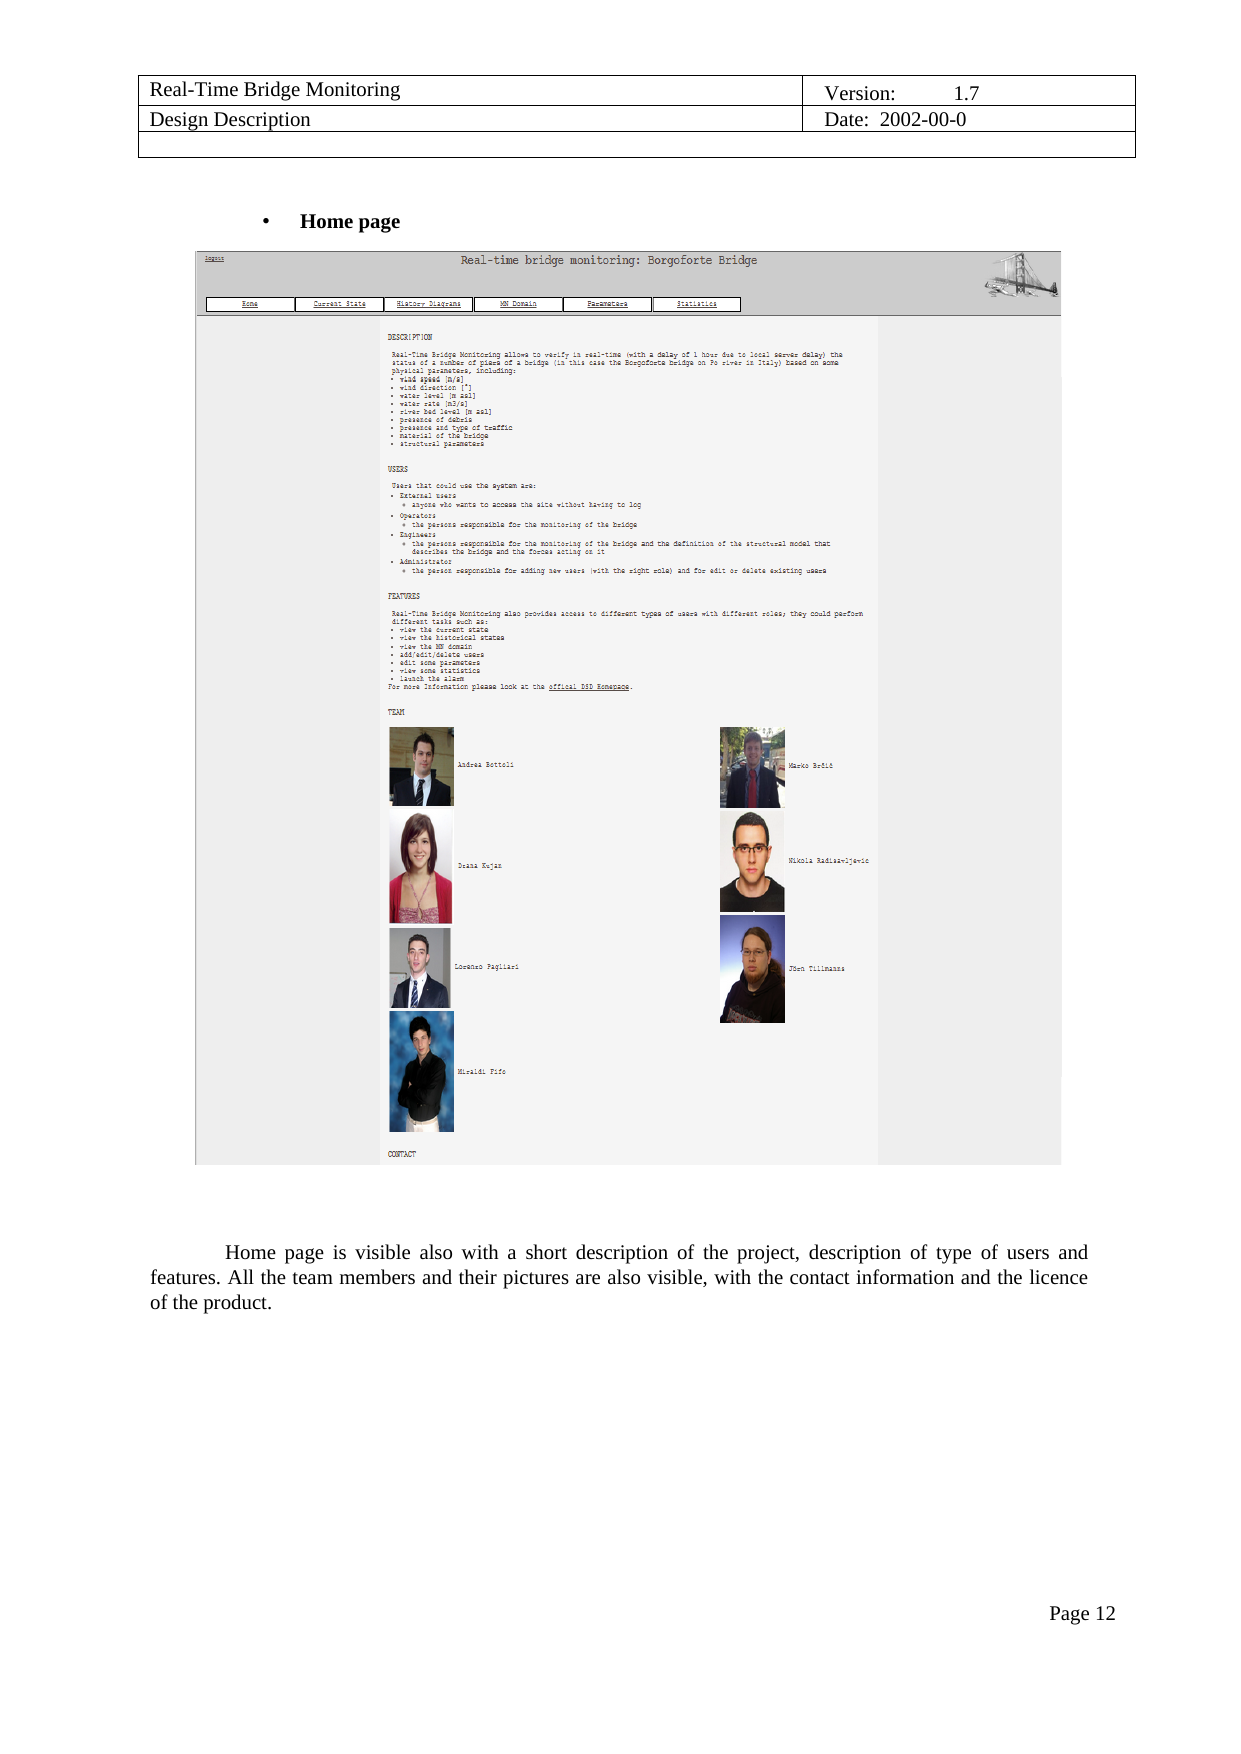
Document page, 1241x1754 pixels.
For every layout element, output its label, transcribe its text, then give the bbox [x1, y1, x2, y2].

picture [195, 251, 1062, 1165]
text Home page is visible also with a short description of the project, description of type of users and features. All the team members and their pictures are also visible, with the contact information and the licence of the product. [150, 1239, 1090, 1314]
list Home page [262, 208, 1090, 233]
